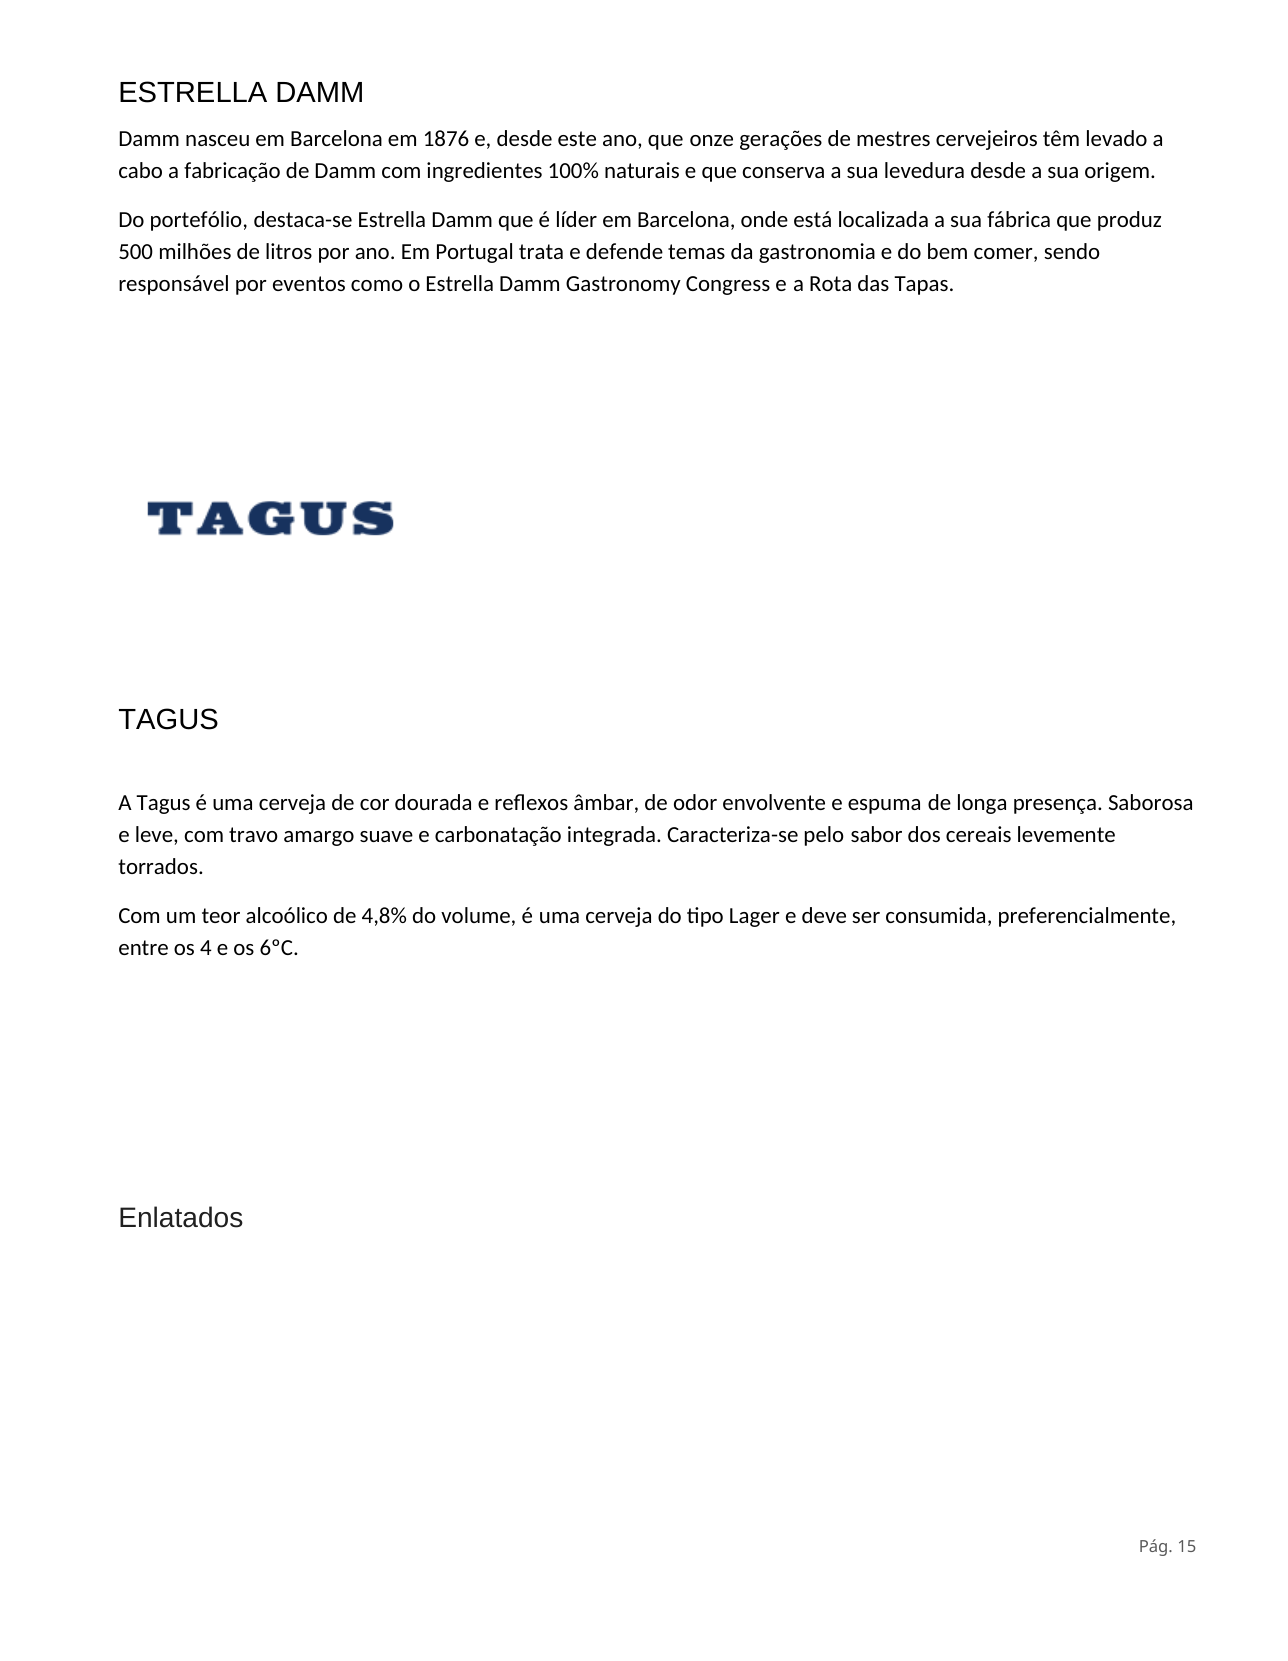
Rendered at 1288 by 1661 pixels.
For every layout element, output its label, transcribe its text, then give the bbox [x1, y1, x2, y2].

subtitle Enlatados [118, 1201, 1196, 1234]
text Damm nasceu em Barcelona em 1876 e, desde este ano, que onze gerações de mestres cervejeiros têm levado a cabo a fabricação de Damm com ingredientes 100% naturais e que conserva a sua levedura desde a sua origem. [118, 124, 1196, 184]
subtitle ESTRELLA DAMM [118, 75, 1196, 108]
text Com um teor alcoólico de 4,8% do volume, é uma cerveja do tipo Lager e deve ser consumida, preferencialmente, entre os 4 e os 6ºC. [118, 901, 1196, 961]
text A Tagus é uma cerveja de cor dourada e reflexos âmbar, de odor envolvente e espuma de longa presença. Saborosa e leve, com travo amargo suave e carbonatação integrada. Caracteriza-se pelo sabor dos cereais levemente torrados. [118, 751, 1196, 880]
subtitle TAGUS [118, 702, 1196, 736]
text Do portefólio, destaca-se Estrella Damm que é líder em Barcelona, onde está localizada a sua fábrica que produz 500 milhões de litros por ano. Em Portugal trata e defende temas da gastronomia e do bem comer, sendo responsável por eventos como o Estrella Damm Gastronomy Congress e a Rota das Tapas. [118, 205, 1196, 297]
